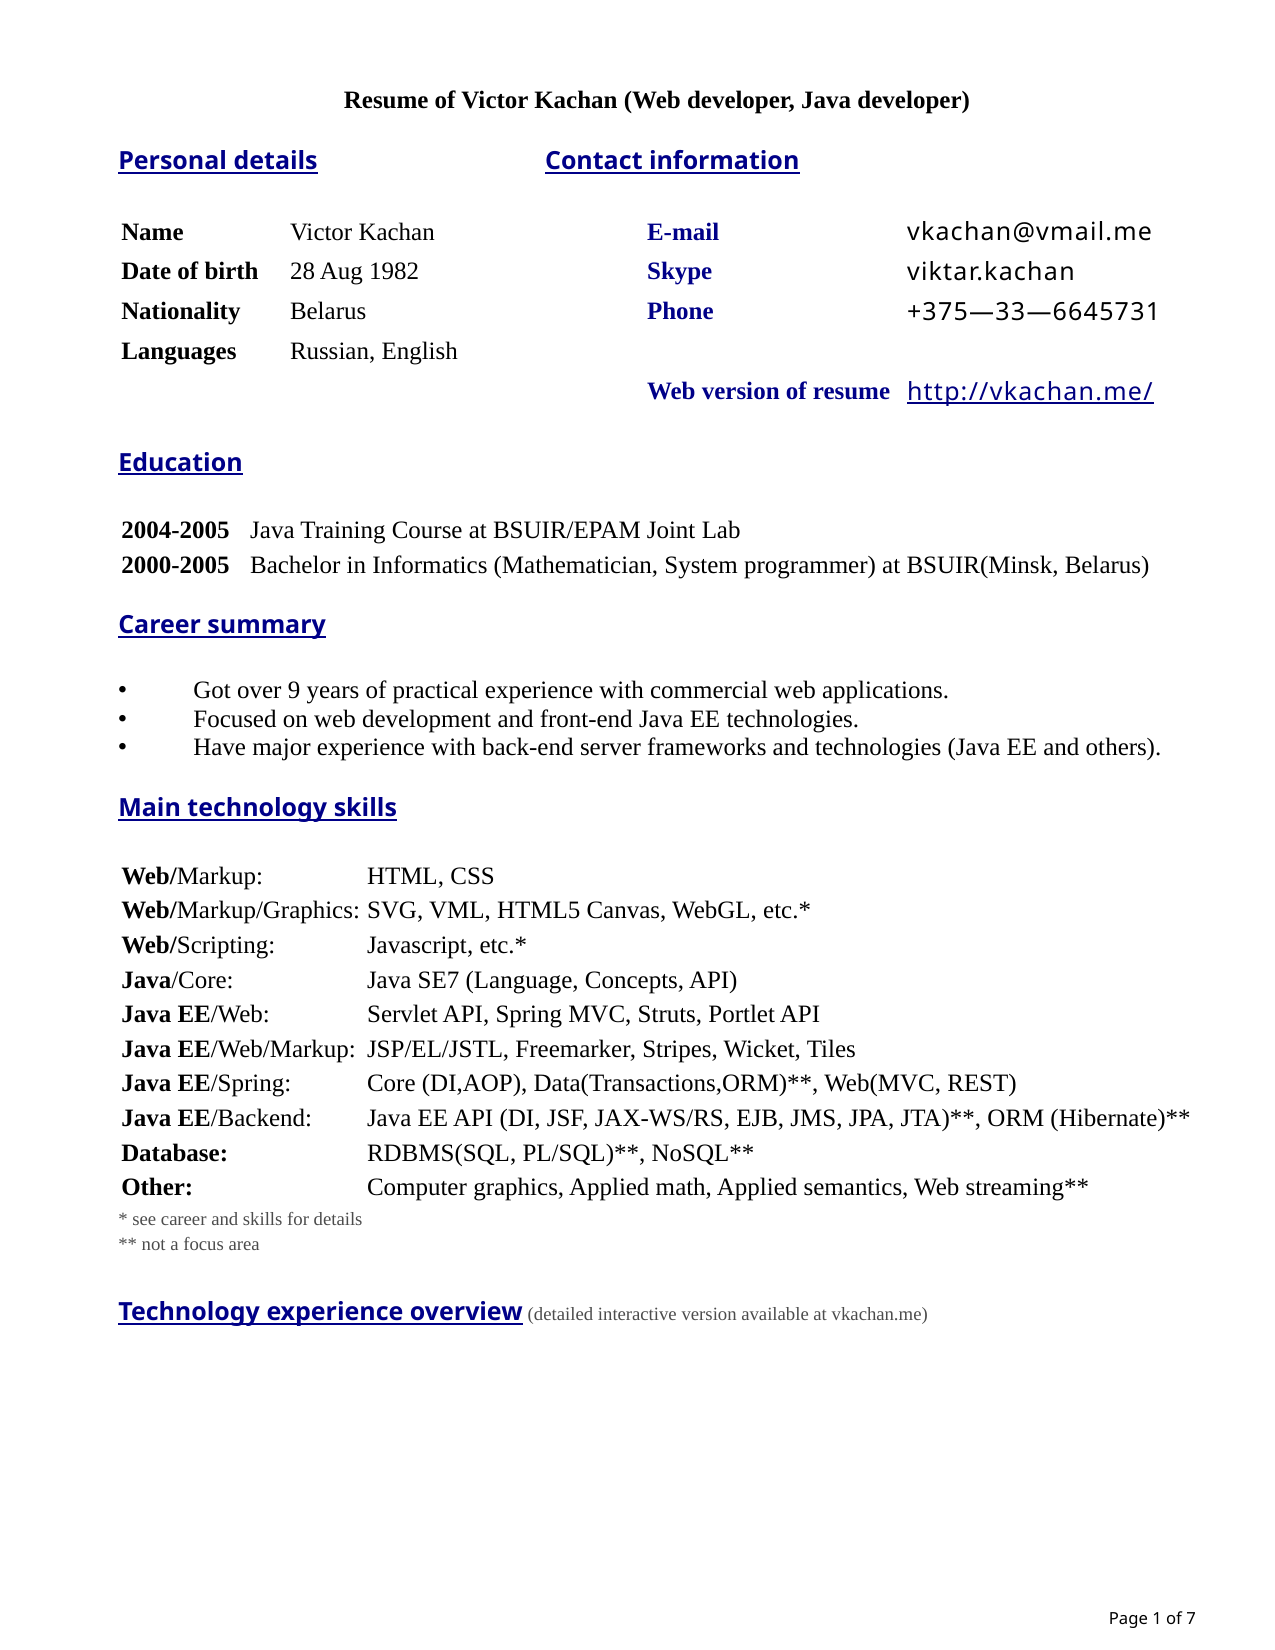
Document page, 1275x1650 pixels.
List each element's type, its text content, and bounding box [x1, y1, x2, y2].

table_cell Java EE/Spring: [118, 1066, 364, 1100]
text Technology experience overview (detailed interactive version available at vkachan.me) [118, 1294, 1196, 1328]
table_cell Belarus [287, 291, 464, 331]
text * see career and skills for details [118, 1204, 1196, 1229]
list Have major experience with back-end server frameworks and technologies (Java EE and others). [118, 732, 1196, 761]
table_header [464, 211, 644, 251]
table_cell 28 Aug 1982 [287, 251, 464, 291]
list Focused on web development and front-end Java EE technologies. [118, 704, 1196, 732]
table_cell [464, 251, 644, 291]
list Got over 9 years of practical experience with commercial web applications. [118, 675, 1196, 704]
table_cell Web version of resume [644, 371, 904, 411]
text Career summary [118, 607, 1196, 641]
text Resume of Victor Kachan (Web developer, Java developer) [118, 85, 1196, 114]
table_cell Skype [644, 251, 904, 291]
table_cell Web/Markup/Graphics: [118, 893, 364, 927]
table_cell [464, 371, 644, 411]
table_cell 2000-2005 [118, 547, 247, 582]
table_cell Java EE/Web: [118, 996, 364, 1031]
text ** not a focus area [118, 1229, 1196, 1254]
table_cell [644, 331, 904, 371]
table_cell viktar.kachan [904, 251, 1194, 291]
table_cell Database: [118, 1135, 364, 1169]
table_cell [287, 371, 464, 411]
table_cell Date of birth [118, 251, 287, 291]
table_cell Phone [644, 291, 904, 331]
table_header 2004-2005 [118, 513, 247, 547]
table_header E-mail [644, 211, 904, 251]
table_header vkachan@vmail.me [904, 211, 1194, 251]
table_header HTML, CSS [364, 858, 1195, 893]
table_cell Javascript, etc.* [364, 927, 1195, 962]
table_header Victor Kachan [287, 211, 464, 251]
table_cell [464, 291, 644, 331]
table_cell http://vkachan.me/ [904, 371, 1194, 411]
table_cell Java EE API (DI, JSF, JAX-WS/RS, EJB, JMS, JPA, JTA)**, ORM (Hibernate)** [364, 1100, 1195, 1135]
table_cell Nationality [118, 291, 287, 331]
table_cell JSP/EL/JSTL, Freemarker, Stripes, Wicket, Tiles [364, 1031, 1195, 1066]
table_cell SVG, VML, HTML5 Canvas, WebGL, etc.* [364, 893, 1195, 927]
table_cell [118, 371, 287, 411]
table_cell Web/Scripting: [118, 927, 364, 962]
table_cell Java/Core: [118, 962, 364, 996]
table_cell Languages [118, 331, 287, 371]
table_cell Other: [118, 1169, 364, 1204]
table_cell Java EE/Web/Markup: [118, 1031, 364, 1066]
table_cell Computer graphics, Applied math, Applied semantics, Web streaming** [364, 1169, 1195, 1204]
table_cell +375—33—6645731 [904, 291, 1194, 331]
table_cell [464, 331, 644, 371]
table_cell RDBMS(SQL, PL/SQL)**, NoSQL** [364, 1135, 1195, 1169]
table_cell [904, 331, 1194, 371]
text Personal details Contact information [118, 143, 1196, 177]
table_header Java Training Course at BSUIR/EPAM Joint Lab [247, 513, 1195, 547]
table_header Name [118, 211, 287, 251]
table_cell Java EE/Backend: [118, 1100, 364, 1135]
text Main technology skills [118, 790, 1196, 824]
table_cell Russian, English [287, 331, 464, 371]
text Education [118, 444, 1196, 479]
table_cell Bachelor in Informatics (Mathematician, System programmer) at BSUIR(Minsk, Belarus) [247, 547, 1195, 582]
table_cell Servlet API, Spring MVC, Struts, Portlet API [364, 996, 1195, 1031]
table_cell Java SE7 (Language, Concepts, API) [364, 962, 1195, 996]
table_header Web/Markup: [118, 858, 364, 893]
table_cell Core (DI,AOP), Data(Transactions,ORM)**, Web(MVC, REST) [364, 1066, 1195, 1100]
